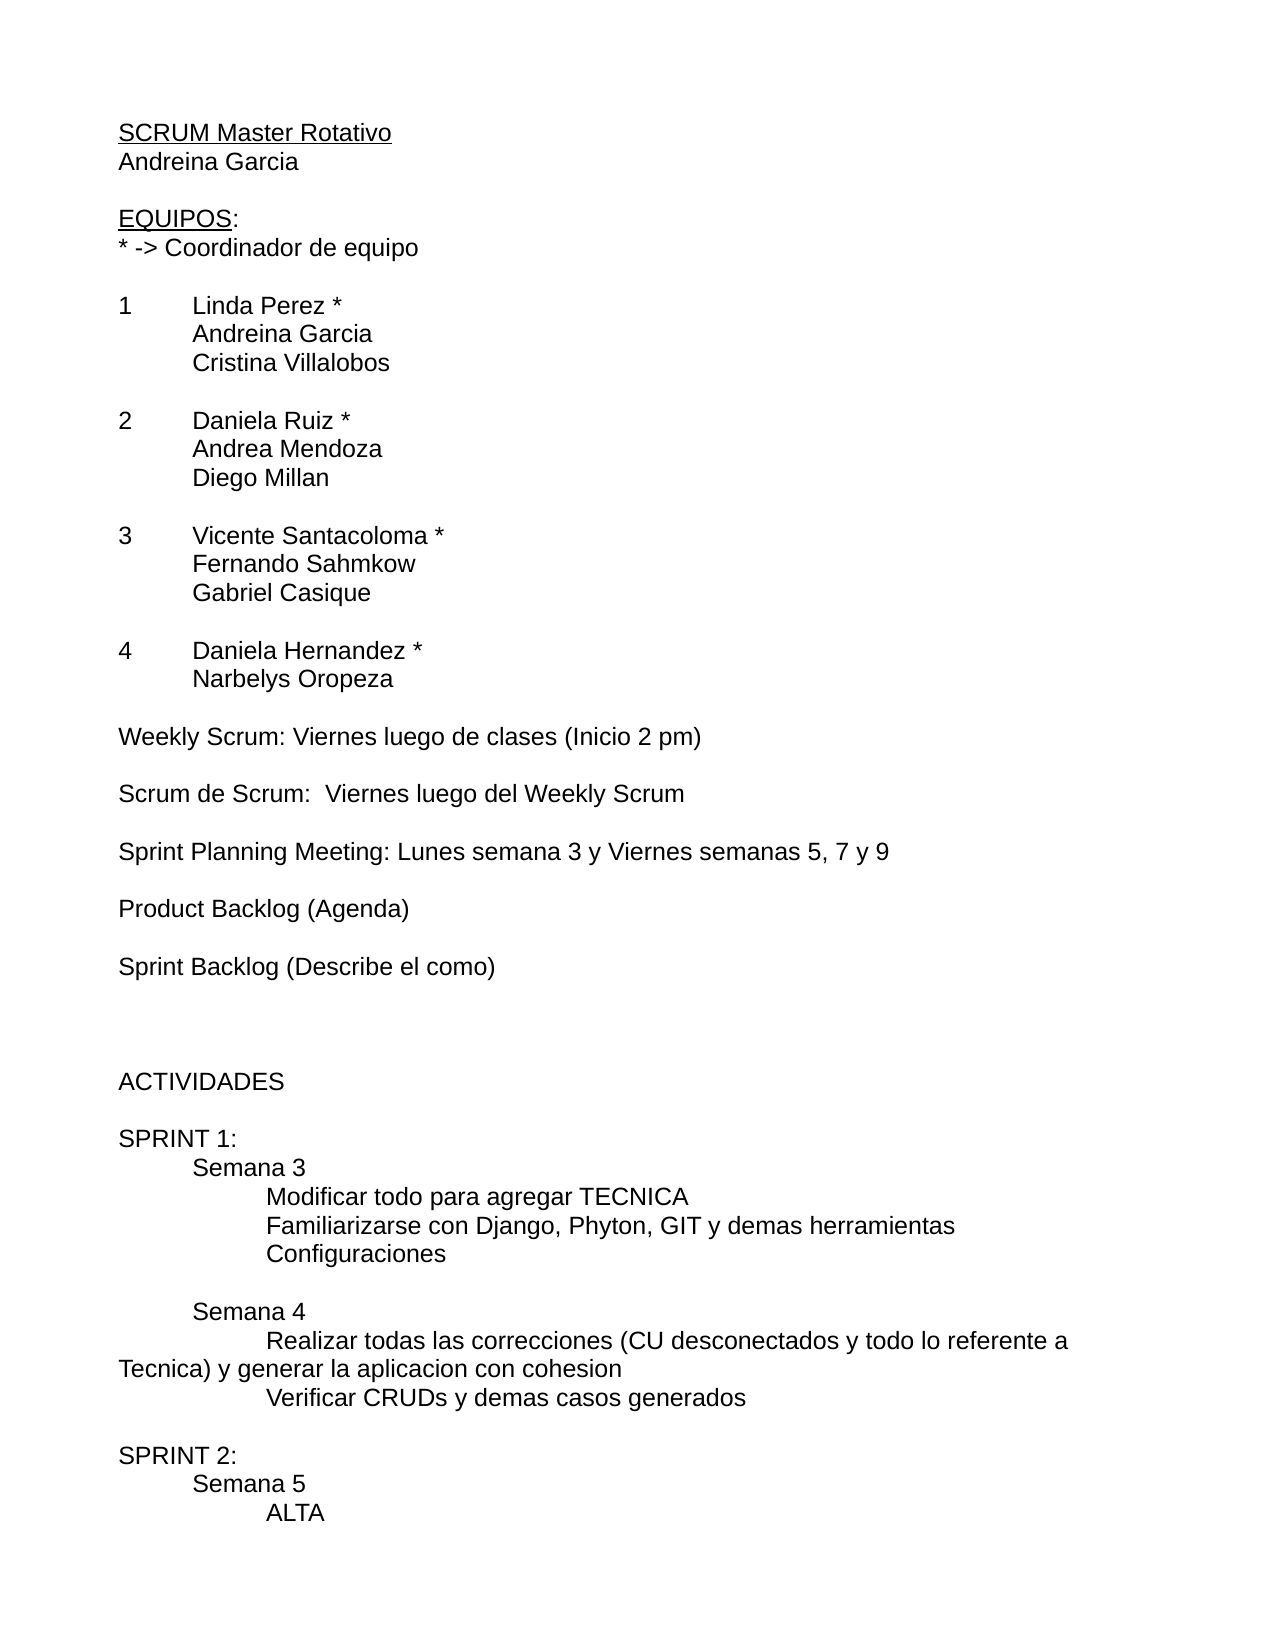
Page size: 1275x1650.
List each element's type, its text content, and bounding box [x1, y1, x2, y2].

text Semana 3 [118, 1153, 1157, 1182]
text Scrum de Scrum: Viernes luego del Weekly Scrum [118, 779, 1157, 808]
text ACTIVIDADES [118, 1067, 1157, 1096]
text Cristina Villalobos [118, 348, 1157, 377]
text Andreina Garcia [118, 319, 1157, 348]
text Fernando Sahmkow [118, 549, 1157, 578]
text Configuraciones [118, 1239, 1157, 1268]
text Semana 5 [118, 1469, 1157, 1498]
text 2 Daniela Ruiz * [118, 406, 1157, 434]
text Gabriel Casique [118, 578, 1157, 607]
text * -> Coordinador de equipo [118, 233, 1157, 262]
text Realizar todas las correcciones (CU desconectados y todo lo referente a Tecnica) y generar la aplicacion con cohesion [118, 1326, 1157, 1383]
text 4 Daniela Hernandez * [118, 636, 1157, 664]
text Weekly Scrum: Viernes luego de clases (Inicio 2 pm) [118, 722, 1157, 751]
text Sprint Planning Meeting: Lunes semana 3 y Viernes semanas 5, 7 y 9 [118, 837, 1157, 866]
text Sprint Backlog (Describe el como) [118, 952, 1157, 981]
text Familiarizarse con Django, Phyton, GIT y demas herramientas [118, 1211, 1157, 1239]
text SPRINT 2: [118, 1441, 1157, 1469]
text Diego Millan [118, 463, 1157, 492]
text Semana 4 [118, 1297, 1157, 1326]
text Andreina Garcia [118, 147, 1157, 176]
text Modificar todo para agregar TECNICA [118, 1182, 1157, 1211]
text Andrea Mendoza [118, 434, 1157, 463]
text SPRINT 1: [118, 1124, 1157, 1153]
text ALTA [118, 1498, 1157, 1527]
text SCRUM Master Rotativo [118, 118, 1157, 147]
text Narbelys Oropeza [118, 664, 1157, 693]
text EQUIPOS: [118, 204, 1157, 233]
text Product Backlog (Agenda) [118, 894, 1157, 923]
text Verificar CRUDs y demas casos generados [118, 1383, 1157, 1412]
text 1 Linda Perez * [118, 291, 1157, 319]
text 3 Vicente Santacoloma * [118, 521, 1157, 549]
